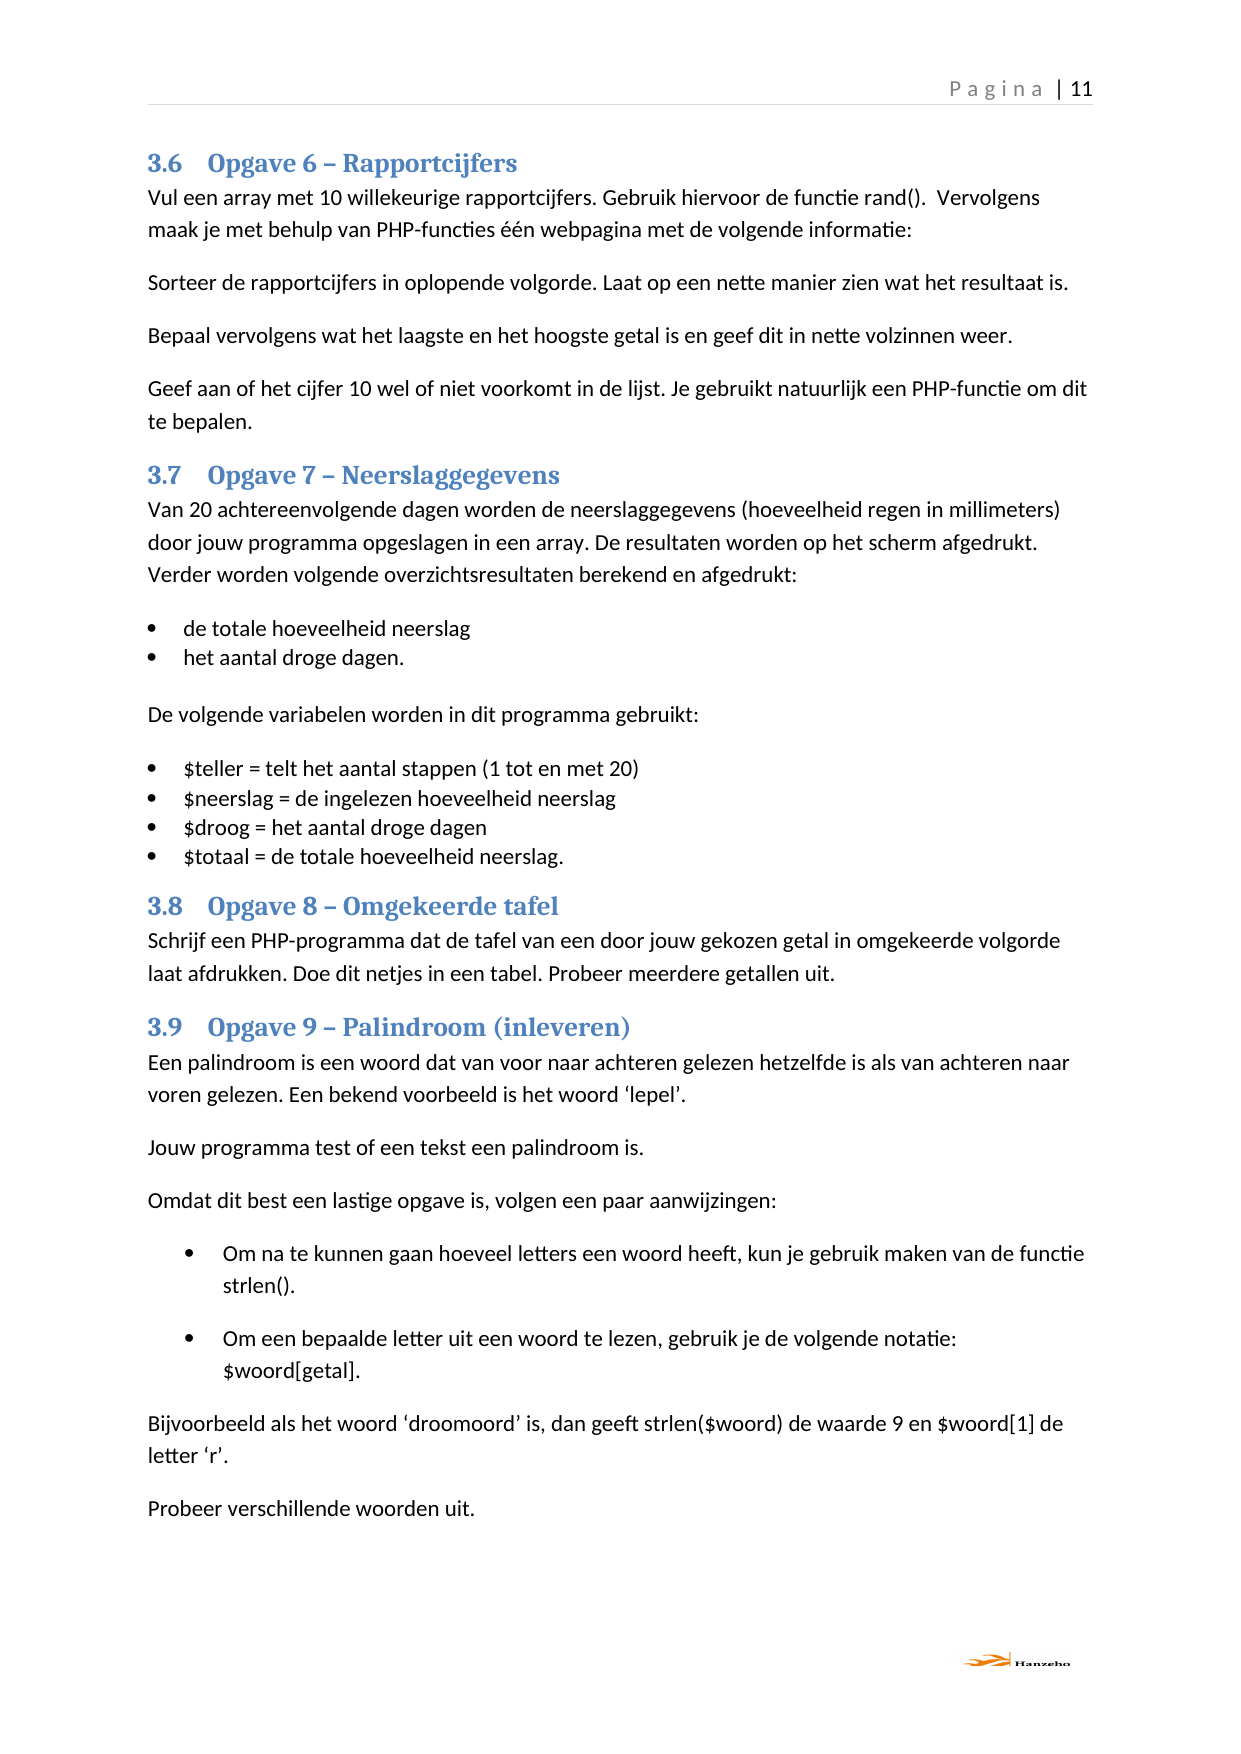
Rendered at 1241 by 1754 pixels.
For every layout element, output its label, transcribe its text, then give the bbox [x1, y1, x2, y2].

text De volgende variabelen worden in dit programma gebruikt: [148, 700, 1093, 728]
text Omdat dit best een lastige opgave is, volgen een paar aanwijzingen: [148, 1186, 1093, 1214]
subtitle Opgave 8 – Omgekeerde tafel [148, 891, 1093, 922]
subtitle Opgave 7 – Neerslaggegevens [148, 460, 1093, 491]
text Sorteer de rapportcijfers in oplopende volgorde. Laat op een nette manier zien wat het resultaat is. [148, 268, 1093, 297]
list het aantal droge dagen. [148, 642, 1093, 671]
picture [952, 1652, 1194, 1681]
list $droog = het aantal droge dagen [148, 812, 1093, 841]
text Jouw programma test of een tekst een palindroom is. [148, 1133, 1093, 1161]
list Om een bepaalde letter uit een woord te lezen, gebruik je de volgende notatie: $woord[getal]. [185, 1324, 1093, 1384]
list de totale hoeveelheid neerslag [148, 613, 1093, 642]
text Bepaal vervolgens wat het laagste en het hoogste getal is en geef dit in nette volzinnen weer. [148, 322, 1093, 349]
subtitle Opgave 9 – Palindroom (inleveren) [148, 1012, 1093, 1043]
list $teller = telt het aantal stappen (1 tot en met 20) [148, 753, 1093, 783]
text Geef aan of het cijfer 10 wel of niet voorkomt in de lijst. Je gebruikt natuurlijk een PHP-functie om dit te bepalen. [148, 374, 1093, 435]
text Een palindroom is een woord dat van voor naar achteren gelezen hetzelfde is als van achteren naar voren gelezen. Een bekend voorbeeld is het woord ‘lepel’. [148, 1048, 1093, 1108]
text Schrijf een PHP-programma dat de tafel van een door jouw gekozen getal in omgekeerde volgorde laat afdrukken. Doe dit netjes in een tabel. Probeer meerdere getallen uit. [148, 927, 1093, 987]
text Probeer verschillende woorden uit. [148, 1494, 1093, 1522]
text Van 20 achtereenvolgende dagen worden de neerslaggegevens (hoeveelheid regen in millimeters) door jouw programma opgeslagen in een array. De resultaten worden op het scherm afgedrukt. Verder worden volgende overzichtsresultaten berekend en afgedrukt: [148, 496, 1093, 588]
list $totaal = de totale hoeveelheid neerslag. [148, 841, 1093, 870]
subtitle Opgave 6 – Rapportcijfers [148, 148, 1093, 179]
text Bijvoorbeeld als het woord ‘droomoord’ is, dan geeft strlen($woord) de waarde 9 en $woord[1] de letter ‘r’. [148, 1409, 1093, 1469]
list Om na te kunnen gaan hoeveel letters een woord heeft, kun je gebruik maken van de functie strlen(). [185, 1239, 1093, 1299]
text Vul een array met 10 willekeurige rapportcijfers. Gebruik hiervoor de functie rand(). Vervolgens maak je met behulp van PHP-functies één webpagina met de volgende informatie: [148, 183, 1093, 243]
list $neerslag = de ingelezen hoeveelheid neerslag [148, 783, 1093, 812]
